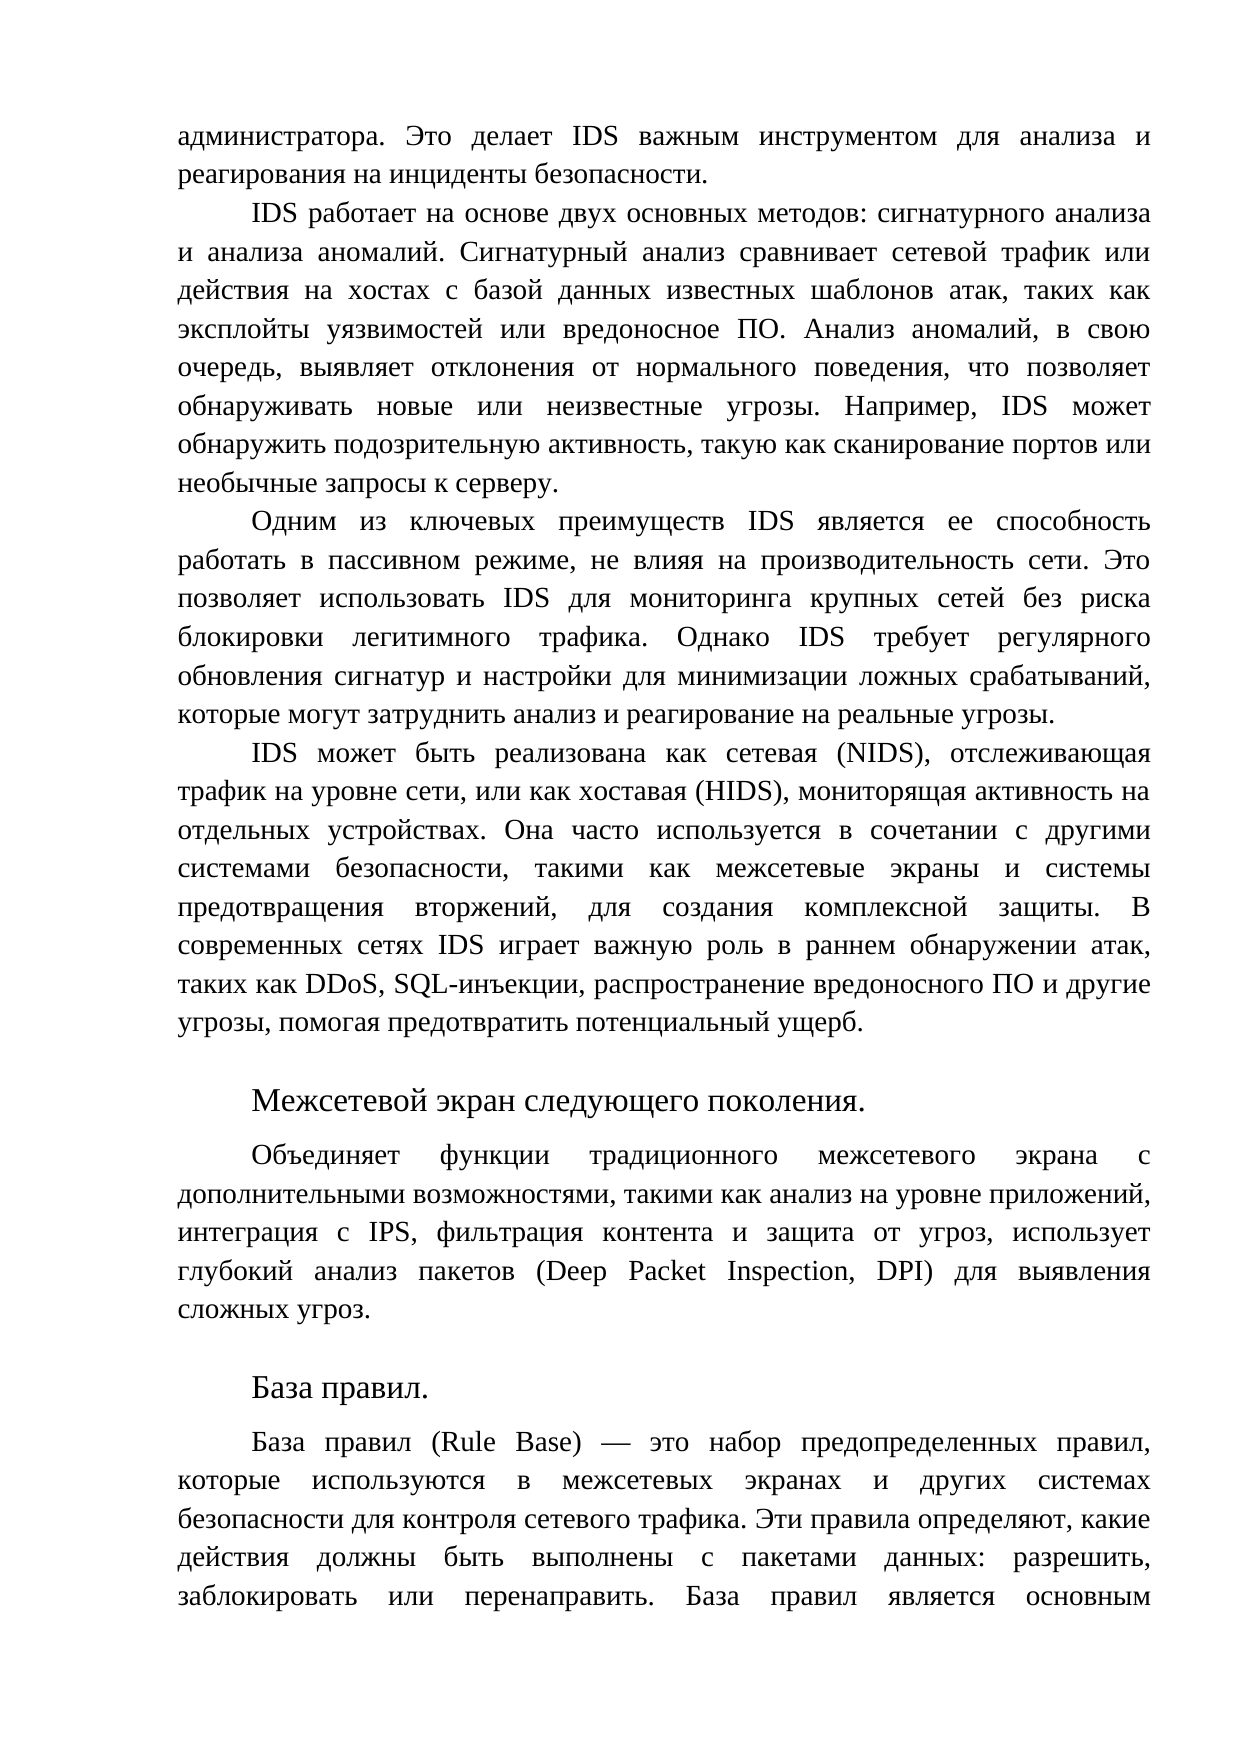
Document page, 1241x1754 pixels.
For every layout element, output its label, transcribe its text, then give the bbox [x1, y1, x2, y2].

text База правил (Rule Base) — это набор предопределенных правил, которые используются в межсетевых экранах и других системах безопасности для контроля сетевого трафика. Эти правила определяют, какие действия должны быть выполнены с пакетами данных: разрешить, заблокировать или перенаправить. База правил является основным [177, 1424, 1152, 1612]
subtitle База правил. [177, 1367, 1152, 1406]
text IDS может быть реализована как сетевая (NIDS), отслеживающая трафик на уровне сети, или как хоставая (HIDS), мониторящая активность на отдельных устройствах. Она часто используется в сочетании с другими системами безопасности, такими как межсетевые экраны и системы предотвращения вторжений, для создания комплексной защиты. В современных сетях IDS играет важную роль в раннем обнаружении атак, таких как DDoS, SQL-инъекции, распространение вредоносного ПО и другие угрозы, помогая предотвратить потенциальный ущерб. [177, 735, 1152, 1038]
text IDS работает на основе двух основных методов: сигнатурного анализа и анализа аномалий. Сигнатурный анализ сравнивает сетевой трафик или действия на хостах с базой данных известных шаблонов атак, таких как эксплойты уязвимостей или вредоносное ПО. Анализ аномалий, в свою очередь, выявляет отклонения от нормального поведения, что позволяет обнаруживать новые или неизвестные угрозы. Например, IDS может обнаружить подозрительную активность, такую как сканирование портов или необычные запросы к серверу. [177, 195, 1152, 498]
text администратора. Это делает IDS важным инструментом для анализа и реагирования на инциденты безопасности. [177, 118, 1152, 190]
subtitle Межсетевой экран следующего поколения. [177, 1081, 1152, 1119]
text Одним из ключевых преимуществ IDS является ее способность работать в пассивном режиме, не влияя на производительность сети. Это позволяет использовать IDS для мониторинга крупных сетей без риска блокировки легитимного трафика. Однако IDS требует регулярного обновления сигнатур и настройки для минимизации ложных срабатываний, которые могут затруднить анализ и реагирование на реальные угрозы. [177, 503, 1152, 730]
text Объединяет функции традиционного межсетевого экрана с дополнительными возможностями, такими как анализ на уровне приложений, интеграция с IPS, фильтрация контента и защита от угроз, использует глубокий анализ пакетов (Deep Packet Inspection, DPI) для выявления сложных угроз. [177, 1137, 1152, 1325]
